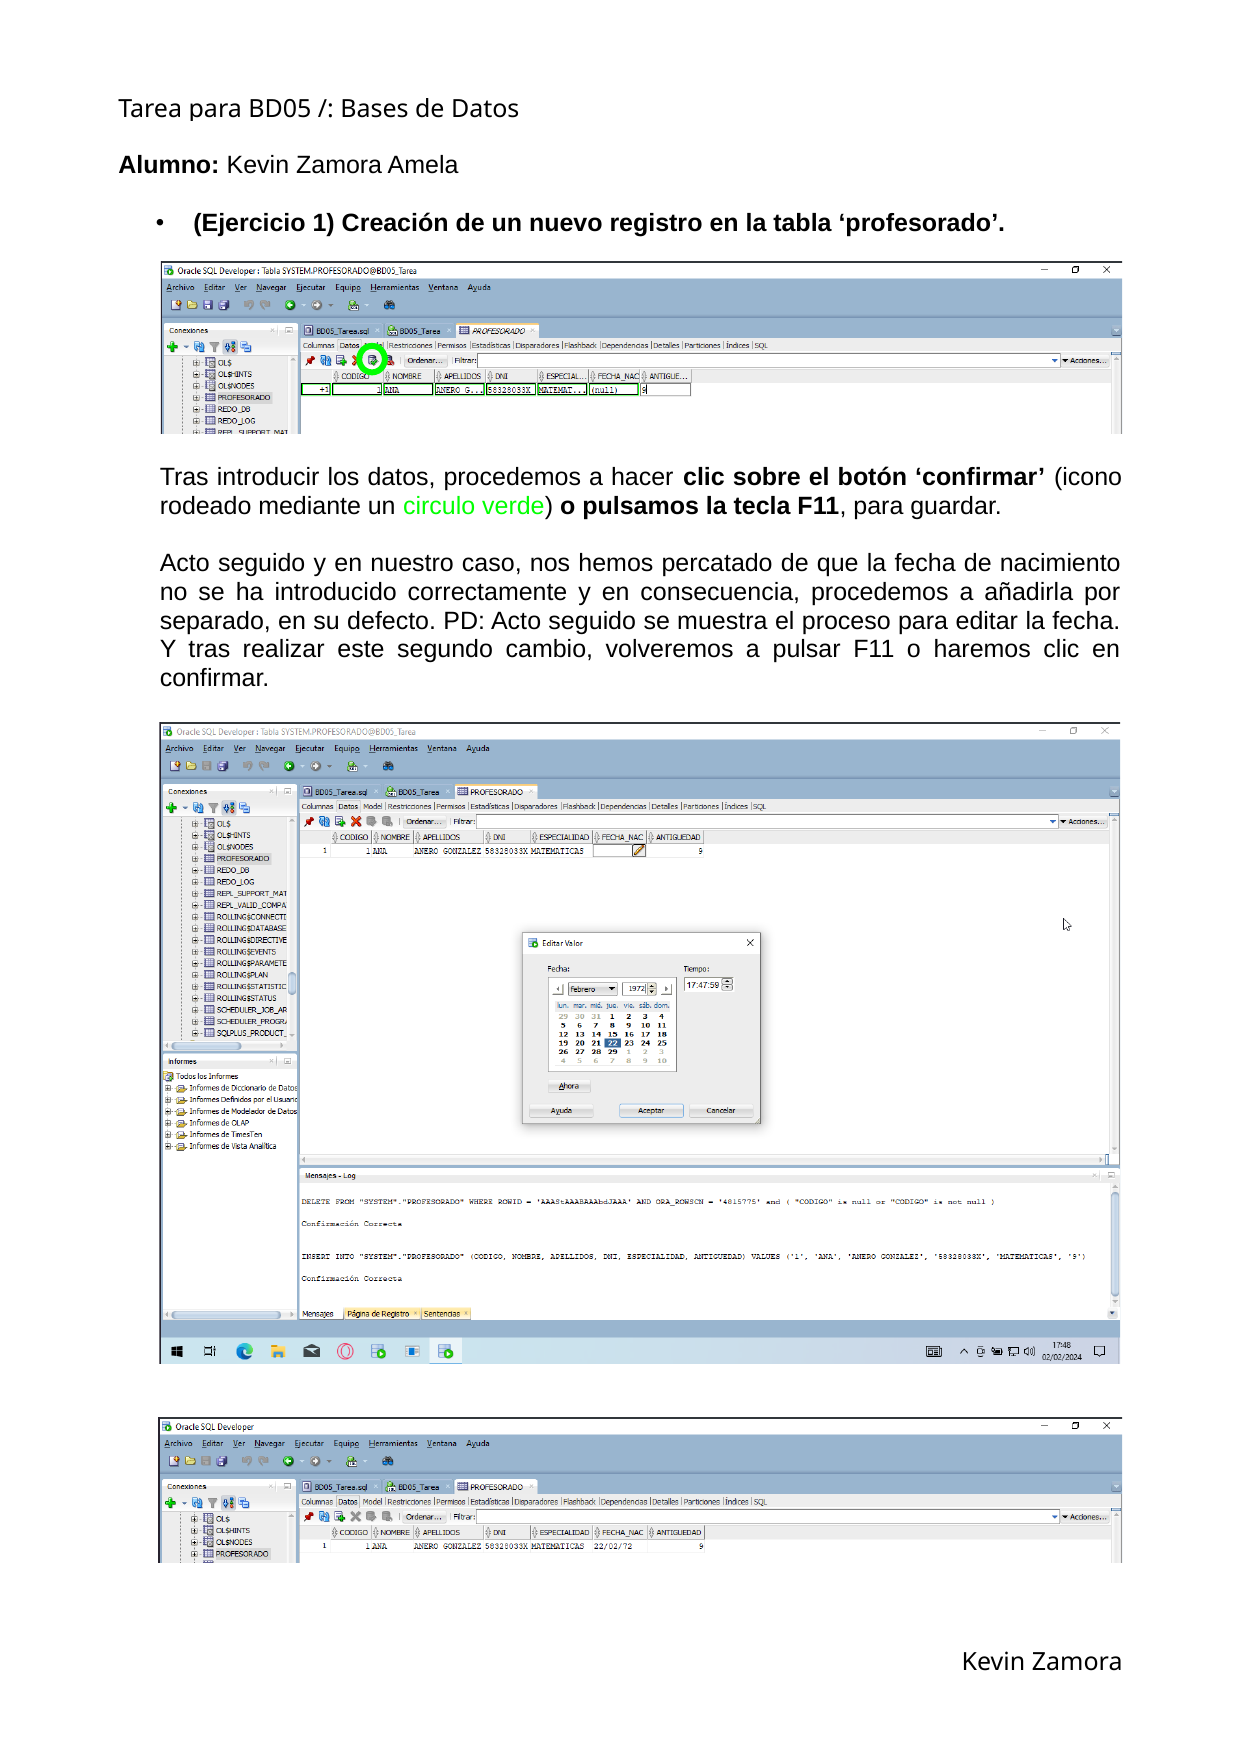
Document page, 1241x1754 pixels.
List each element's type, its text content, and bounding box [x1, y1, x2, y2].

text Alumno: Kevin Zamora Amela [118, 150, 1122, 179]
text Acto seguido y en nuestro caso, nos hemos percatado de que la fecha de nacimiento no se ha introducido correctamente y en consecuencia, procedemos a añadirla por separado, en su defecto. PD: Acto seguido se muestra el proceso para editar la fecha. Y tras realizar este segundo cambio, volveremos a pulsar F11 o haremos clic en confirmar. [159, 548, 1122, 692]
list (Ejercicio 1) Creación de un nuevo registro en la tabla ‘profesorado’. [156, 207, 1122, 236]
picture [159, 722, 1121, 1364]
text Tras introducir los datos, procedemos a hacer clic sobre el botón ‘confirmar’ (icono rodeado mediante un circulo verde) o pulsamos la tecla F11, para guardar. [159, 462, 1122, 519]
